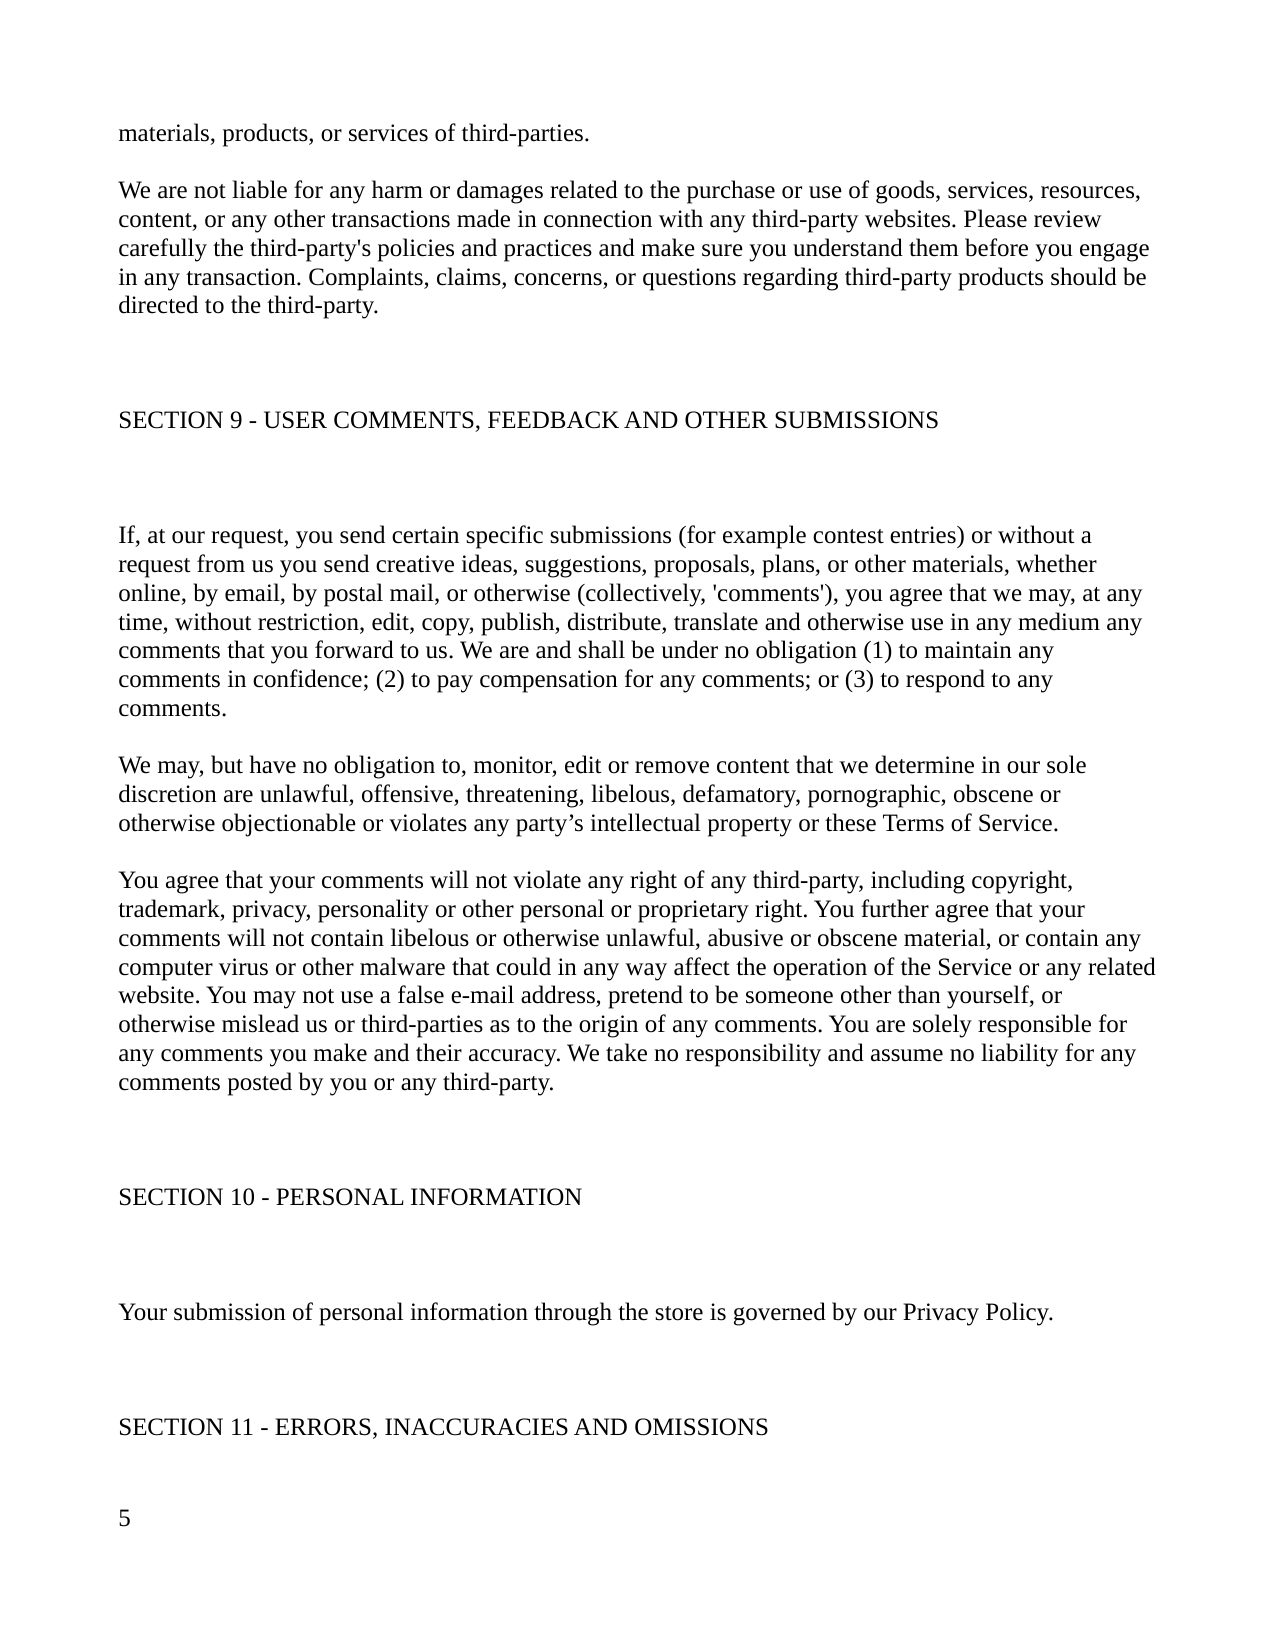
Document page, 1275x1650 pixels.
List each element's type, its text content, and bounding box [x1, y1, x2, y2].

text materials, products, or services of third-parties. [118, 118, 1157, 147]
text SECTION 10 - PERSONAL INFORMATION [118, 1182, 1157, 1211]
text SECTION 9 - USER COMMENTS, FEEDBACK AND OTHER SUBMISSIONS [118, 406, 1157, 434]
text Your submission of personal information through the store is governed by our Privacy Policy. [118, 1297, 1157, 1326]
text SECTION 11 - ERRORS, INACCURACIES AND OMISSIONS [118, 1412, 1157, 1441]
text If, at our request, you send certain specific submissions (for example contest entries) or without a request from us you send creative ideas, suggestions, proposals, plans, or other materials, whether online, by email, by postal mail, or otherwise (collectively, 'comments'), you agree that we may, at any time, without restriction, edit, copy, publish, distribute, translate and otherwise use in any medium any comments that you forward to us. We are and shall be under no obligation (1) to maintain any comments in confidence; (2) to pay compensation for any comments; or (3) to respond to any comments. [118, 521, 1157, 722]
text You agree that your comments will not violate any right of any third-party, including copyright, trademark, privacy, personality or other personal or proprietary right. You further agree that your comments will not contain libelous or otherwise unlawful, abusive or obscene material, or contain any computer virus or other malware that could in any way affect the operation of the Service or any related website. You may not use a false e-mail address, pretend to be someone other than yourself, or otherwise mislead us or third-parties as to the origin of any comments. You are solely responsible for any comments you make and their accuracy. We take no responsibility and assume no liability for any comments posted by you or any third-party. [118, 866, 1157, 1096]
text We may, but have no obligation to, monitor, edit or remove content that we determine in our sole discretion are unlawful, offensive, threatening, libelous, defamatory, pornographic, obscene or otherwise objectionable or violates any party’s intellectual property or these Terms of Service. [118, 751, 1157, 837]
text We are not liable for any harm or damages related to the purchase or use of goods, services, resources, content, or any other transactions made in connection with any third-party websites. Please review carefully the third-party's policies and practices and make sure you understand them before you engage in any transaction. Complaints, claims, concerns, or questions regarding third-party products should be directed to the third-party. [118, 176, 1157, 319]
